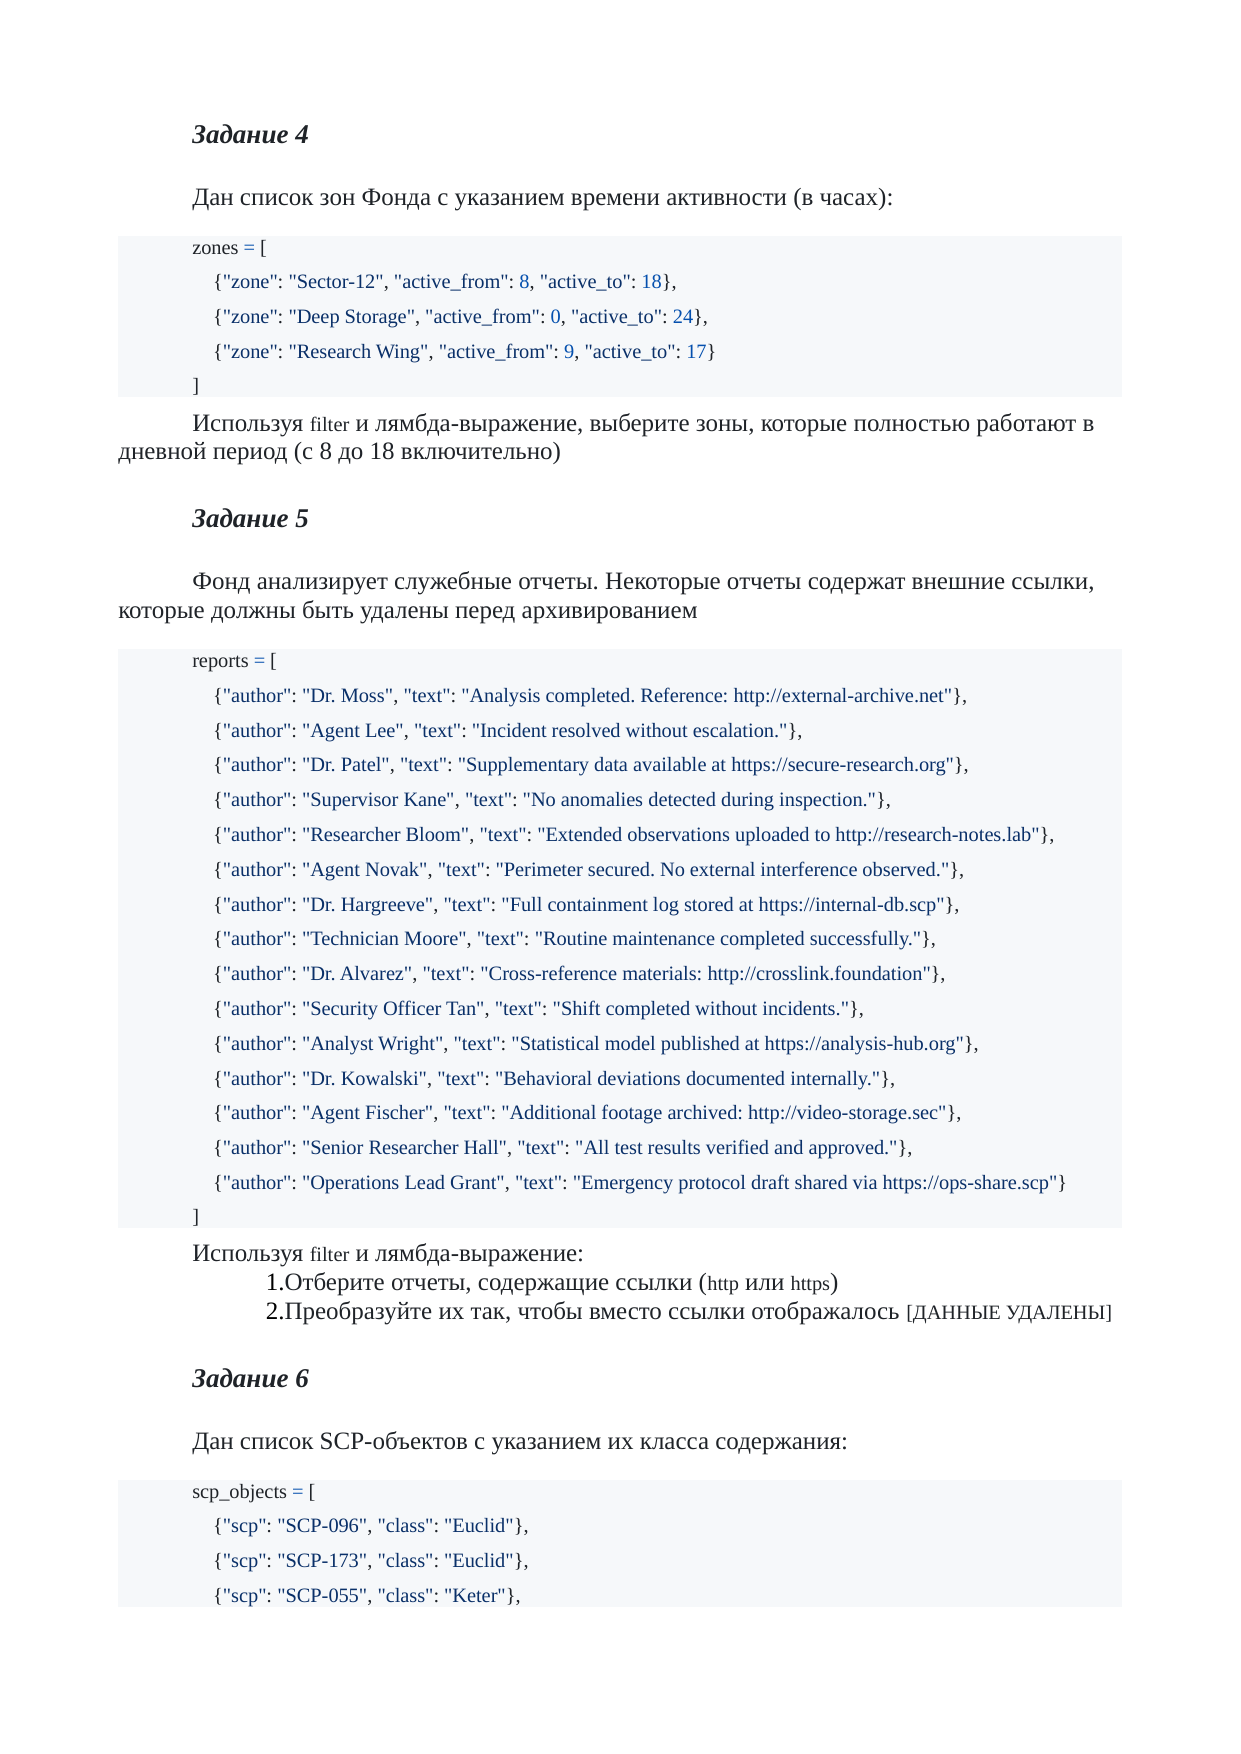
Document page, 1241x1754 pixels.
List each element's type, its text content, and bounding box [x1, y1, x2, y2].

list Отберите отчеты, содержащие ссылки (http или https) [118, 1267, 1122, 1296]
text {"zone": "Sector-12", "active_from": 8, "active_to": 18}, [118, 269, 1122, 293]
text {"author": "Operations Lead Grant", "text": "Emergency protocol draft shared via https://ops-share.scp"} [118, 1170, 1122, 1194]
text {"zone": "Research Wing", "active_from": 9, "active_to": 17} [118, 339, 1122, 363]
text {"author": "Dr. Hargreeve", "text": "Full containment log stored at https://internal-db.scp"}, [118, 891, 1122, 916]
text zones = [ [118, 236, 1122, 259]
text {"scp": "SCP-096", "class": "Euclid"}, [118, 1513, 1122, 1537]
subtitle Задание 5 [118, 503, 1122, 534]
text {"author": "Dr. Moss", "text": "Analysis completed. Reference: http://external-archive.net"}, [118, 683, 1122, 707]
text Дан список SCP-объектов с указанием их класса содержания: [118, 1426, 1122, 1455]
text reports = [ [118, 649, 1122, 672]
text {"scp": "SCP-173", "class": "Euclid"}, [118, 1548, 1122, 1572]
text {"author": "Agent Lee", "text": "Incident resolved without escalation."}, [118, 717, 1122, 742]
text {"author": "Dr. Patel", "text": "Supplementary data available at https://secure-research.org"}, [118, 752, 1122, 776]
text ] [118, 1204, 1122, 1228]
subtitle Задание 4 [118, 118, 1122, 149]
text {"author": "Agent Fischer", "text": "Additional footage archived: http://video-storage.sec"}, [118, 1100, 1122, 1124]
text {"author": "Dr. Alvarez", "text": "Cross-reference materials: http://crosslink.foundation"}, [118, 961, 1122, 985]
text Дан список зон Фонда с указанием времени активности (в часах): [118, 182, 1122, 211]
text {"author": "Senior Researcher Hall", "text": "All test results verified and approved."}, [118, 1135, 1122, 1159]
text {"zone": "Deep Storage", "active_from": 0, "active_to": 24}, [118, 304, 1122, 328]
list Преобразуйте их так, чтобы вместо ссылки отображалось [ДАННЫЕ УДАЛЕНЫ] [118, 1296, 1122, 1324]
text ] [118, 374, 1122, 397]
text Используя filter и лямбда-выражение, выберите зоны, которые полностью работают в дневной период (с 8 до 18 включительно) [118, 408, 1122, 465]
text scp_objects = [ [118, 1480, 1122, 1503]
text {"author": "Supervisor Kane", "text": "No anomalies detected during inspection."}, [118, 787, 1122, 811]
text {"author": "Security Officer Tan", "text": "Shift completed without incidents."}, [118, 996, 1122, 1020]
subtitle Задание 6 [118, 1362, 1122, 1393]
text Фонд анализирует служебные отчеты. Некоторые отчеты содержат внешние ссылки, которые должны быть удалены перед архивированием [118, 566, 1122, 624]
text {"author": "Researcher Bloom", "text": "Extended observations uploaded to http://research-notes.lab"}, [118, 822, 1122, 846]
text {"author": "Dr. Kowalski", "text": "Behavioral deviations documented internally."}, [118, 1065, 1122, 1089]
text {"author": "Agent Novak", "text": "Perimeter secured. No external interference observed."}, [118, 857, 1122, 881]
text Используя filter и лямбда-выражение: [118, 1238, 1122, 1267]
text {"author": "Analyst Wright", "text": "Statistical model published at https://analysis-hub.org"}, [118, 1031, 1122, 1055]
text {"scp": "SCP-055", "class": "Keter"}, [118, 1583, 1122, 1607]
text {"author": "Technician Moore", "text": "Routine maintenance completed successfully."}, [118, 926, 1122, 950]
